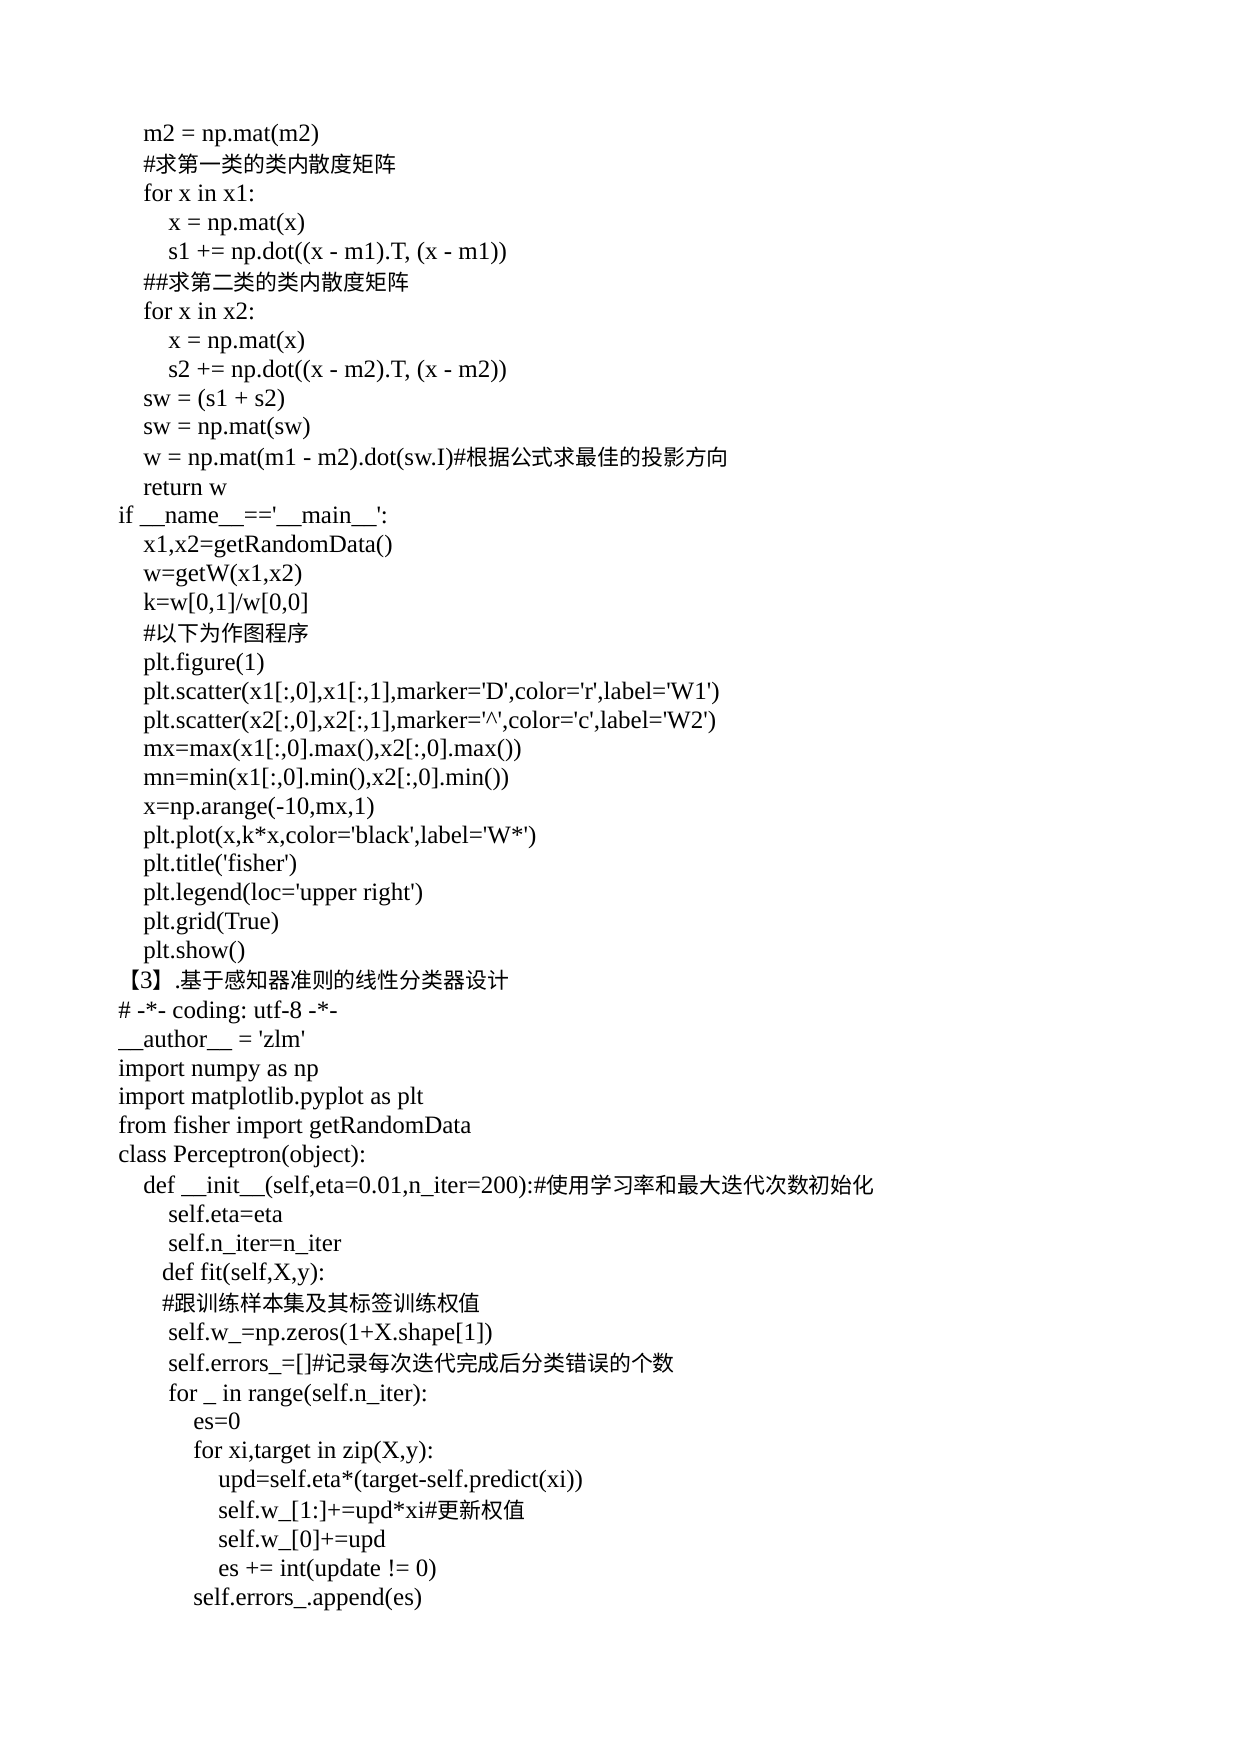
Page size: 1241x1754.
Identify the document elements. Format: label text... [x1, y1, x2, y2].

text plt.plot(x,k*x,color='black',label='W*') [118, 820, 1122, 848]
text w = np.mat(m1 - m2).dot(sw.I)#根据公式求最佳的投影方向 [118, 440, 1122, 472]
text plt.scatter(x2[:,0],x2[:,1],marker='^',color='c',label='W2') [118, 705, 1122, 733]
text m2 = np.mat(m2) [118, 118, 1122, 147]
text self.w_[0]+=upd [118, 1524, 1122, 1553]
text self.errors_.append(es) [118, 1582, 1122, 1611]
text __author__ = 'zlm' [118, 1024, 1122, 1053]
text plt.grid(True) [118, 906, 1122, 935]
text x = np.mat(x) [118, 325, 1122, 354]
text plt.figure(1) [118, 647, 1122, 676]
text for xi,target in zip(X,y): [118, 1435, 1122, 1464]
text class Perceptron(object): [118, 1139, 1122, 1168]
text for x in x1: [118, 178, 1122, 207]
text upd=self.eta*(target-self.predict(xi)) [118, 1464, 1122, 1493]
text self.errors_=[]#记录每次迭代完成后分类错误的个数 [118, 1346, 1122, 1378]
text sw = (s1 + s2) [118, 383, 1122, 411]
text sw = np.mat(sw) [118, 411, 1122, 440]
text self.w_=np.zeros(1+X.shape[1]) [118, 1317, 1122, 1346]
text mn=min(x1[:,0].min(),x2[:,0].min()) [118, 762, 1122, 791]
text #求第一类的类内散度矩阵 [118, 147, 1122, 178]
text from fisher import getRandomData [118, 1110, 1122, 1139]
text self.eta=eta [118, 1199, 1122, 1228]
text x = np.mat(x) [118, 207, 1122, 236]
text return w [118, 472, 1122, 501]
text es += int(update != 0) [118, 1553, 1122, 1582]
text def __init__(self,eta=0.01,n_iter=200):#使用学习率和最大迭代次数初始化 [118, 1168, 1122, 1199]
text for _ in range(self.n_iter): [118, 1378, 1122, 1406]
text plt.legend(loc='upper right') [118, 877, 1122, 906]
text mx=max(x1[:,0].max(),x2[:,0].max()) [118, 733, 1122, 762]
text if __name__=='__main__': [118, 501, 1122, 529]
text import matplotlib.pyplot as plt [118, 1081, 1122, 1110]
text es=0 [118, 1406, 1122, 1435]
text for x in x2: [118, 296, 1122, 325]
text 【3】.基于感知器准则的线性分类器设计 [118, 963, 1122, 995]
text import numpy as np [118, 1053, 1122, 1081]
text plt.title('fisher') [118, 848, 1122, 877]
text ##求第二类的类内散度矩阵 [118, 265, 1122, 296]
text # -*- coding: utf-8 -*- [118, 995, 1122, 1024]
text self.n_iter=n_iter [118, 1228, 1122, 1257]
text self.w_[1:]+=upd*xi#更新权值 [118, 1493, 1122, 1524]
text #以下为作图程序 [118, 616, 1122, 647]
text k=w[0,1]/w[0,0] [118, 587, 1122, 616]
text plt.scatter(x1[:,0],x1[:,1],marker='D',color='r',label='W1') [118, 676, 1122, 705]
text x=np.arange(-10,mx,1) [118, 791, 1122, 820]
text plt.show() [118, 935, 1122, 963]
text s2 += np.dot((x - m2).T, (x - m2)) [118, 354, 1122, 383]
text x1,x2=getRandomData() [118, 529, 1122, 558]
text #跟训练样本集及其标签训练权值 [118, 1286, 1122, 1317]
text w=getW(x1,x2) [118, 558, 1122, 587]
text def fit(self,X,y): [118, 1257, 1122, 1286]
text s1 += np.dot((x - m1).T, (x - m1)) [118, 236, 1122, 265]
